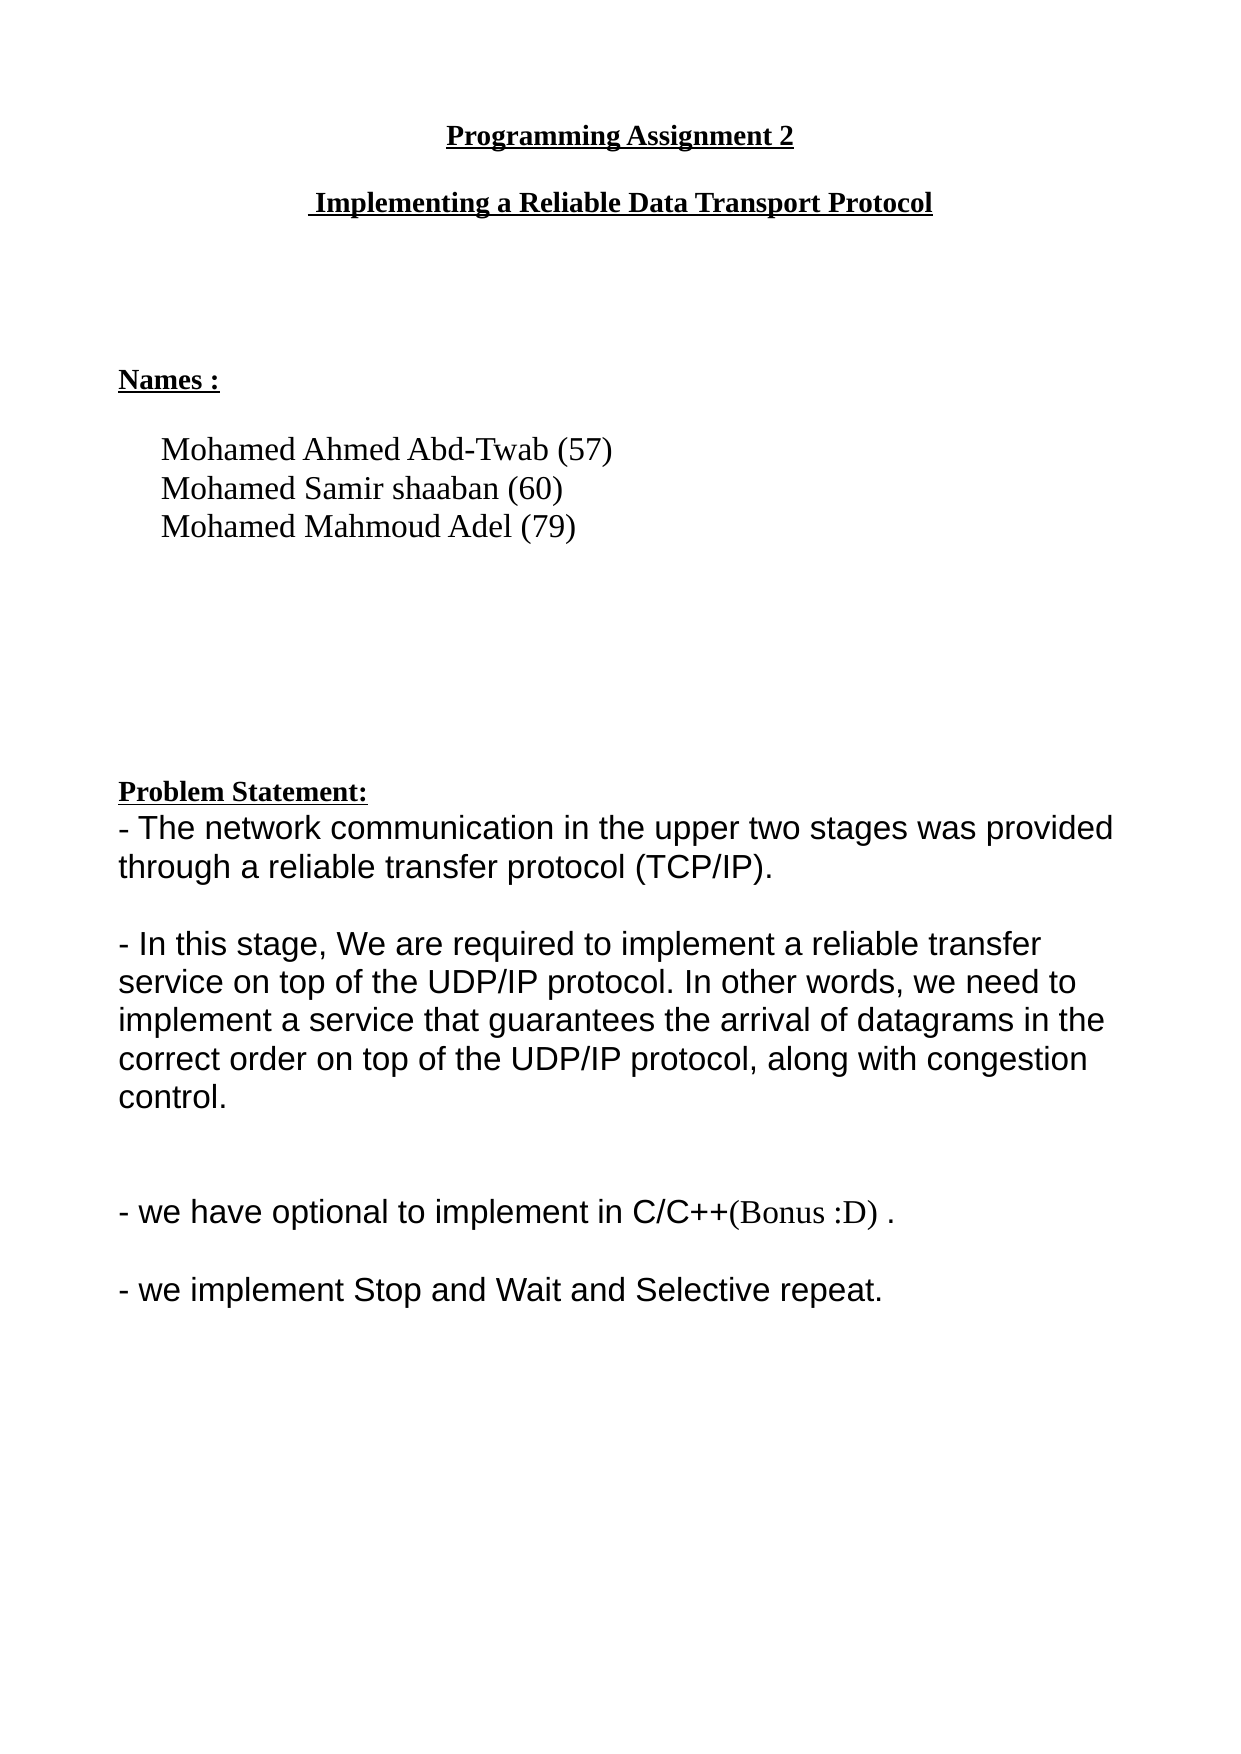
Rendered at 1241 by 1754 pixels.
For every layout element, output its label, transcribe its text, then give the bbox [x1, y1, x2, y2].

text - The network communication in the upper two stages was provided through a reliable transfer protocol (TCP/IP). [118, 808, 1122, 885]
text Mohamed Ahmed Abd-Twab (57) [118, 429, 1122, 468]
text - In this stage, We are required to implement a reliable transfer service on top of the UDP/IP protocol. In other words, we need to implement a service that guarantees the arrival of datagrams in the correct order on top of the UDP/IP protocol, along with congestion control. [118, 923, 1122, 1116]
text Mohamed Samir shaaban (60) [118, 468, 1122, 506]
text - we have optional to implement in C/C++(Bonus :D) . [118, 1193, 1122, 1231]
text Problem Statement: [118, 774, 1122, 808]
text - we implement Stop and Wait and Selective repeat. [118, 1269, 1122, 1308]
text Programming Assignment 2 [118, 118, 1122, 152]
text Mohamed Mahmoud Adel (79) [118, 506, 1122, 544]
text Names : [118, 362, 1122, 396]
text Implementing a Reliable Data Transport Protocol [118, 185, 1122, 219]
